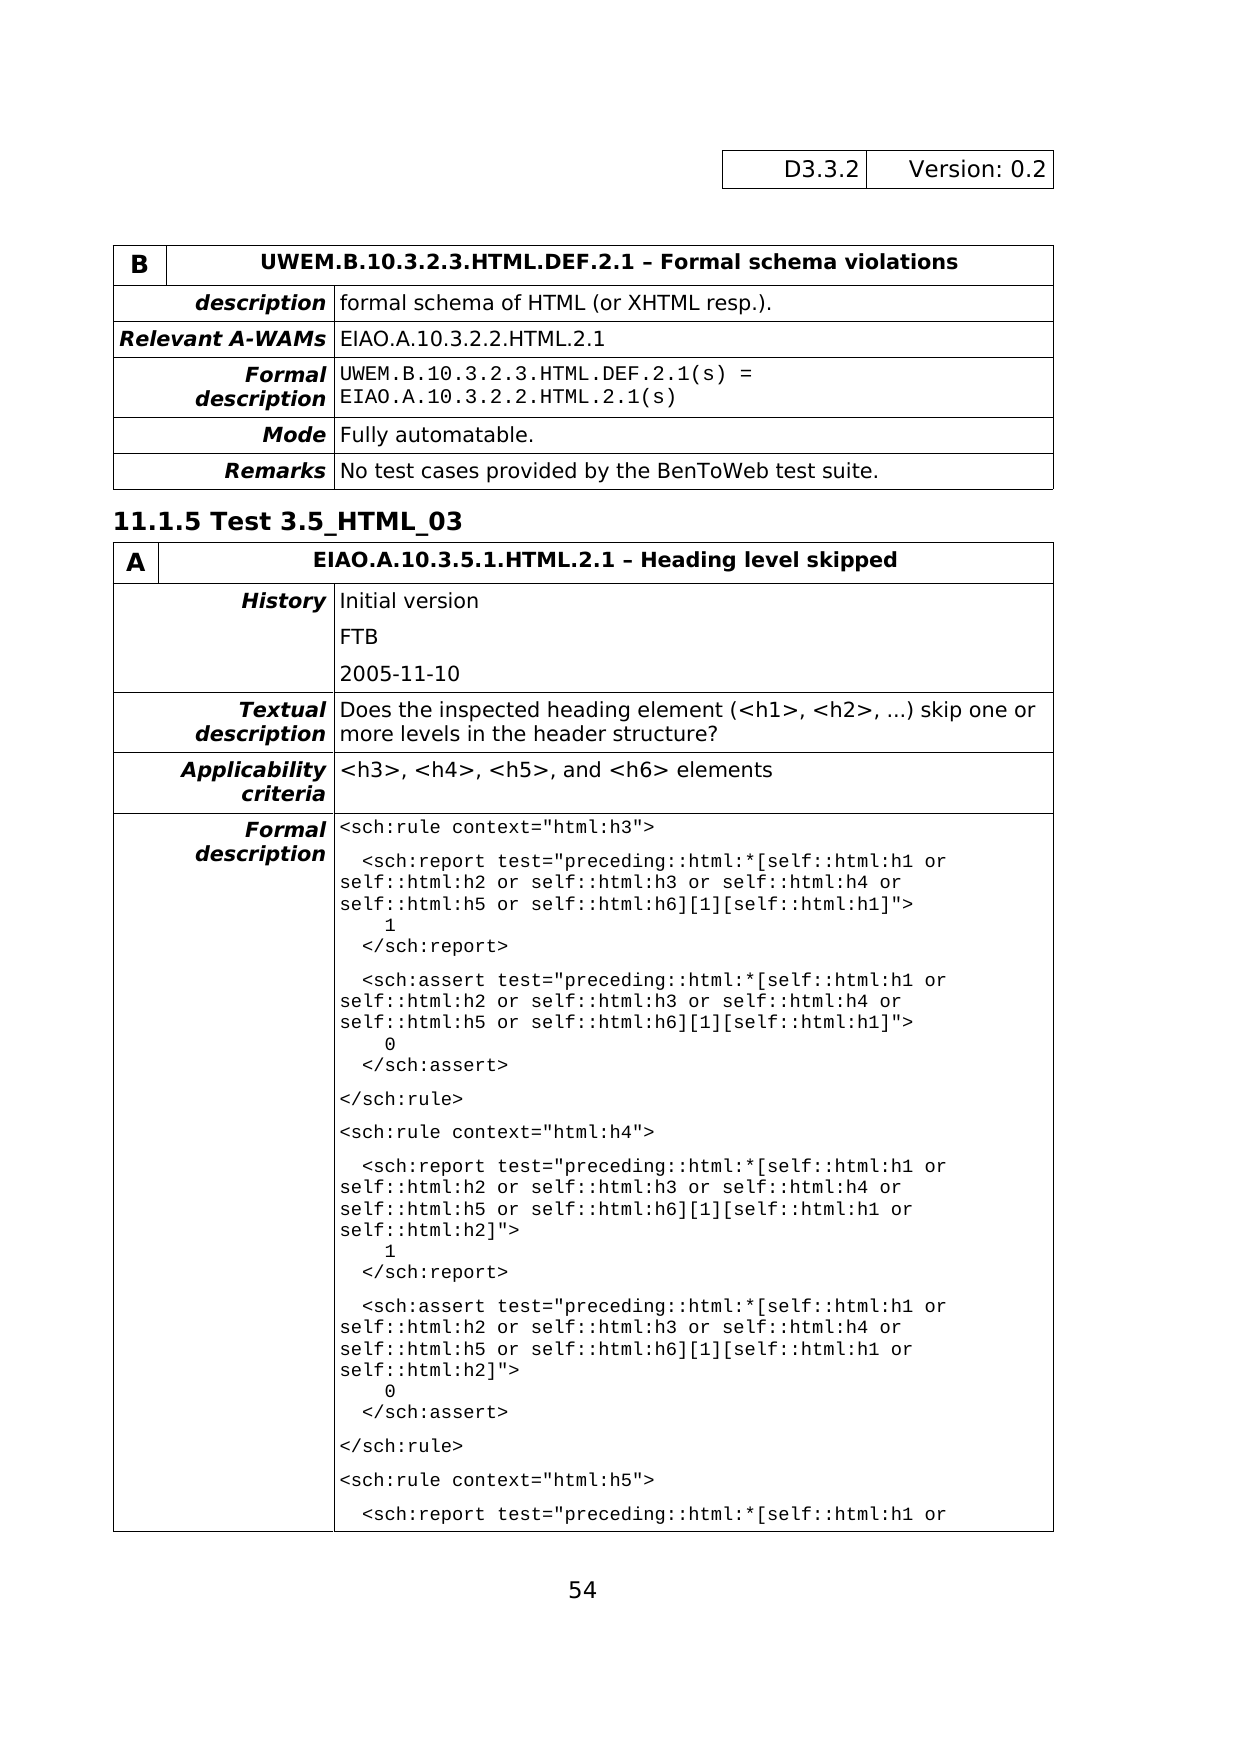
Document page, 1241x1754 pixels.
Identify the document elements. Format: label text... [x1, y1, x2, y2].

table_cell Textual description [114, 693, 333, 752]
table_cell Does the inspected heading element (<h1>, <h2>, ...) skip one or more levels in the header structure? [335, 693, 1053, 752]
table_cell Formal description [114, 814, 333, 1531]
table_cell Fully automatable. [335, 418, 1053, 453]
table_cell Relevant A-WAMs [114, 322, 334, 357]
table_cell <sch:rule context="html:h3"> <sch:report test="preceding::html:*[self::html:h1 or self::html:h2 or self::html:h3 or self::html:h4 or self::html:h5 or self::html:h6][1][self::html:h1]"> 1 </sch:report> <sch:assert test="preceding::html:*[self::html:h1 or self::html:h2 or self::html:h3 or self::html:h4 or self::html:h5 or self::html:h6][1][self::html:h1]"> 0 </sch:assert> </sch:rule> <sch:rule context="html:h4"> <sch:report test="preceding::html:*[self::html:h1 or self::html:h2 or self::html:h3 or self::html:h4 or self::html:h5 or self::html:h6][1][self::html:h1 or self::html:h2]"> 1 </sch:report> <sch:assert test="preceding::html:*[self::html:h1 or self::html:h2 or self::html:h3 or self::html:h4 or self::html:h5 or self::html:h6][1][self::html:h1 or self::html:h2]"> 0 </sch:assert> </sch:rule> <sch:rule context="html:h5"> <sch:report test="preceding::html:*[self::html:h1 or [335, 814, 1053, 1531]
table_cell UWEM.B.10.3.2.3.HTML.DEF.2.1(s) = EIAO.A.10.3.2.2.HTML.2.1(s) [335, 358, 1053, 417]
table_cell Initial version FTB 2005-11-10 [335, 584, 1053, 692]
table_header EIAO.A.10.3.5.1.HTML.2.1 – Heading level skipped [159, 543, 1053, 583]
table_cell <h3>, <h4>, <h5>, and <h6> elements [335, 753, 1053, 813]
table_cell description [114, 286, 334, 321]
table_cell Remarks [114, 454, 334, 489]
table_cell Formal description [114, 358, 334, 417]
table_header UWEM.B.10.3.2.3.HTML.DEF.2.1 – Formal schema violations [167, 246, 1053, 285]
table_cell Mode [114, 418, 334, 453]
table_cell History [114, 584, 333, 692]
table_cell Applicability criteria [114, 753, 333, 813]
table_header B [114, 246, 166, 285]
table_cell formal schema of HTML (or XHTML resp.). [335, 286, 1053, 321]
table_cell EIAO.A.10.3.2.2.HTML.2.1 [335, 322, 1053, 357]
table_cell No test cases provided by the BenToWeb test suite. [335, 454, 1053, 489]
subtitle Test 3.5_HTML_03 [112, 507, 1053, 536]
table_header A [114, 543, 158, 583]
